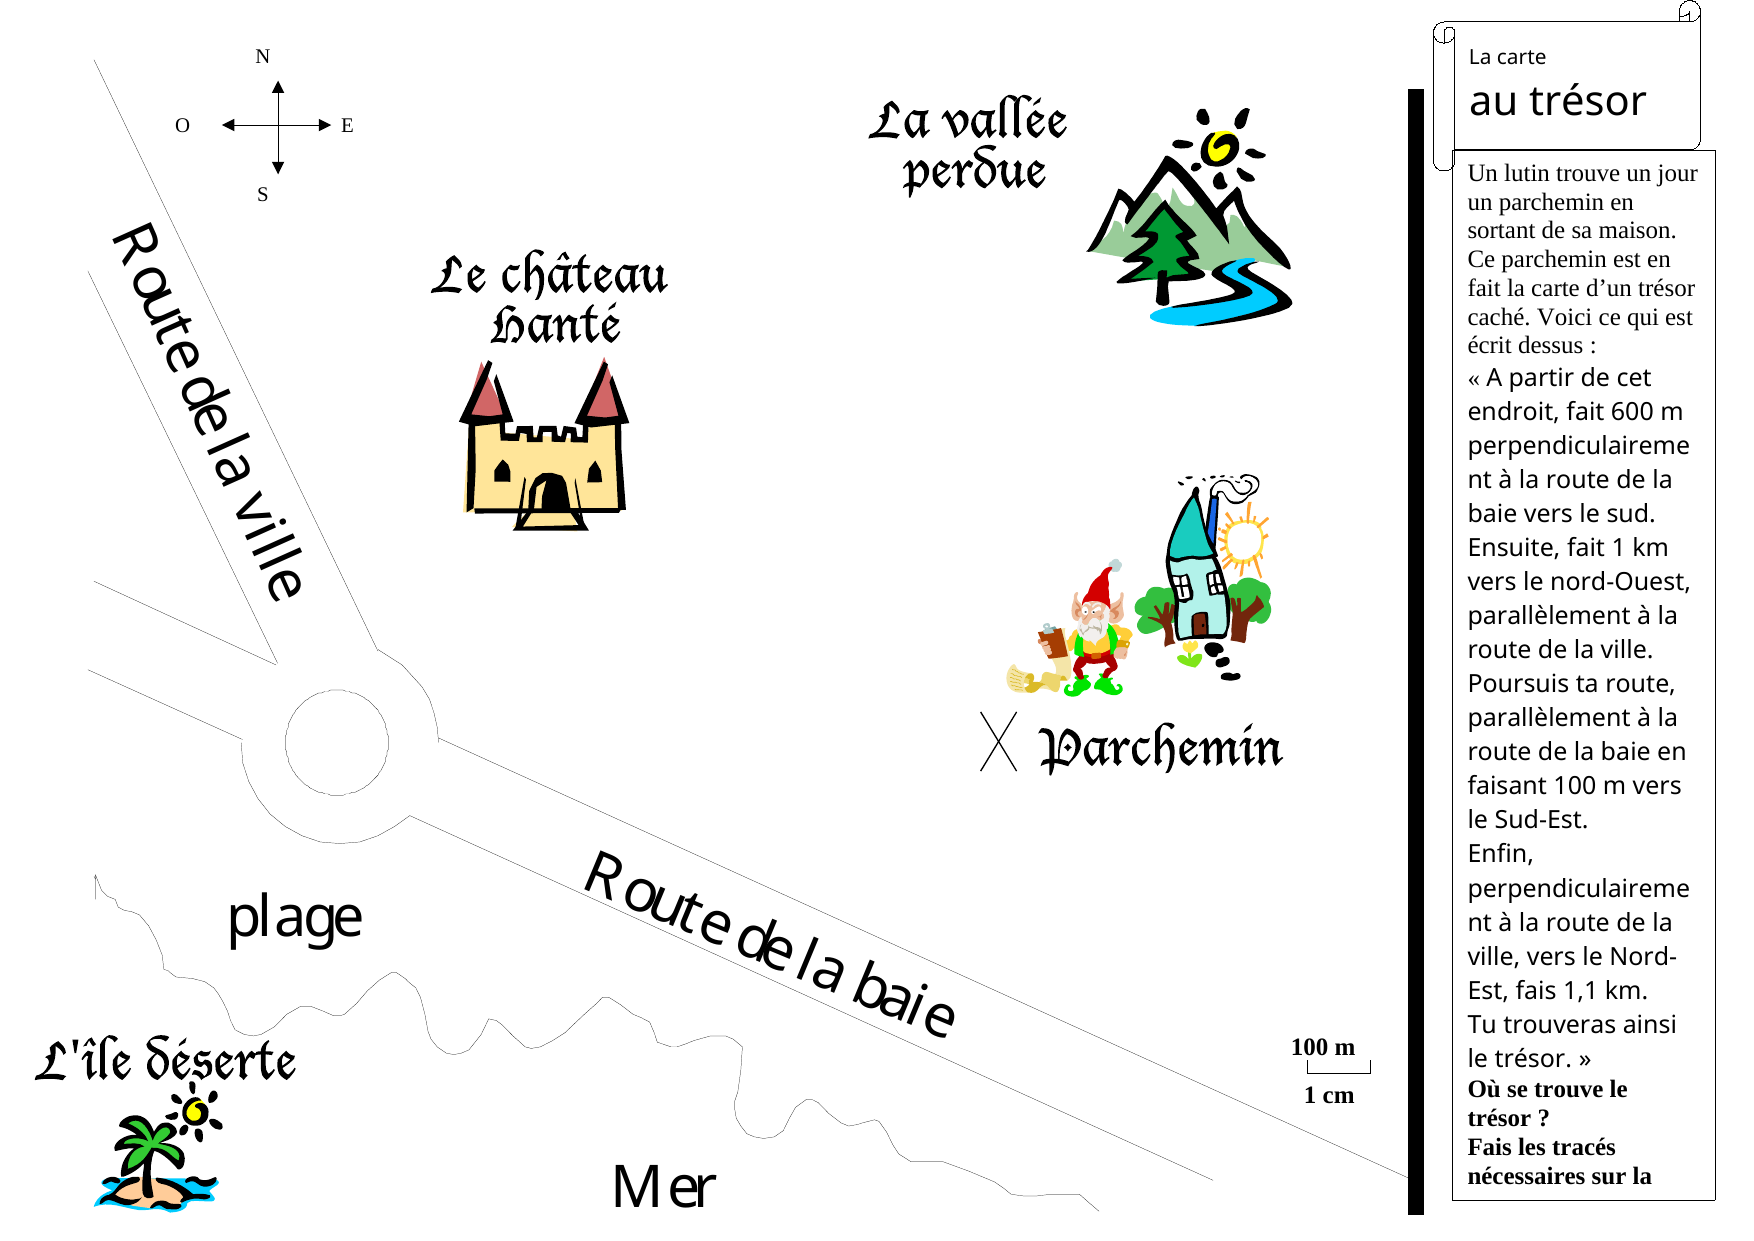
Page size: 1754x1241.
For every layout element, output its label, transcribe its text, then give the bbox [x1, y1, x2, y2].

text Poursuis ta route, parallèlement à la route de la baie en faisant 100 m vers le Sud-Est. [1467, 666, 1699, 836]
text Ce parchemin est en fait la carte d’un trésor caché. Voici ce qui est écrit dessus : [1467, 244, 1699, 359]
text Un lutin trouve un jour un parchemin en sortant de sa maison. [1467, 158, 1699, 244]
text « A partir de cet endroit, fait 600 m perpendiculairement à la route de la baie vers le sud. [1467, 359, 1699, 529]
text Enfin, perpendiculairement à la route de la ville, vers le Nord-Est, fais 1,1 km. [1467, 836, 1699, 1006]
text Tu trouveras ainsi le trésor. » [1467, 1006, 1699, 1074]
text Ensuite, fait 1 km vers le nord-Ouest, parallèlement à la route de la ville. [1467, 529, 1699, 666]
text Fais les tracés nécessaires sur la feuille. Tu peux prolonger les traits si nécessaire. [1467, 1132, 1699, 1193]
text Où se trouve le trésor ? [1467, 1074, 1699, 1132]
